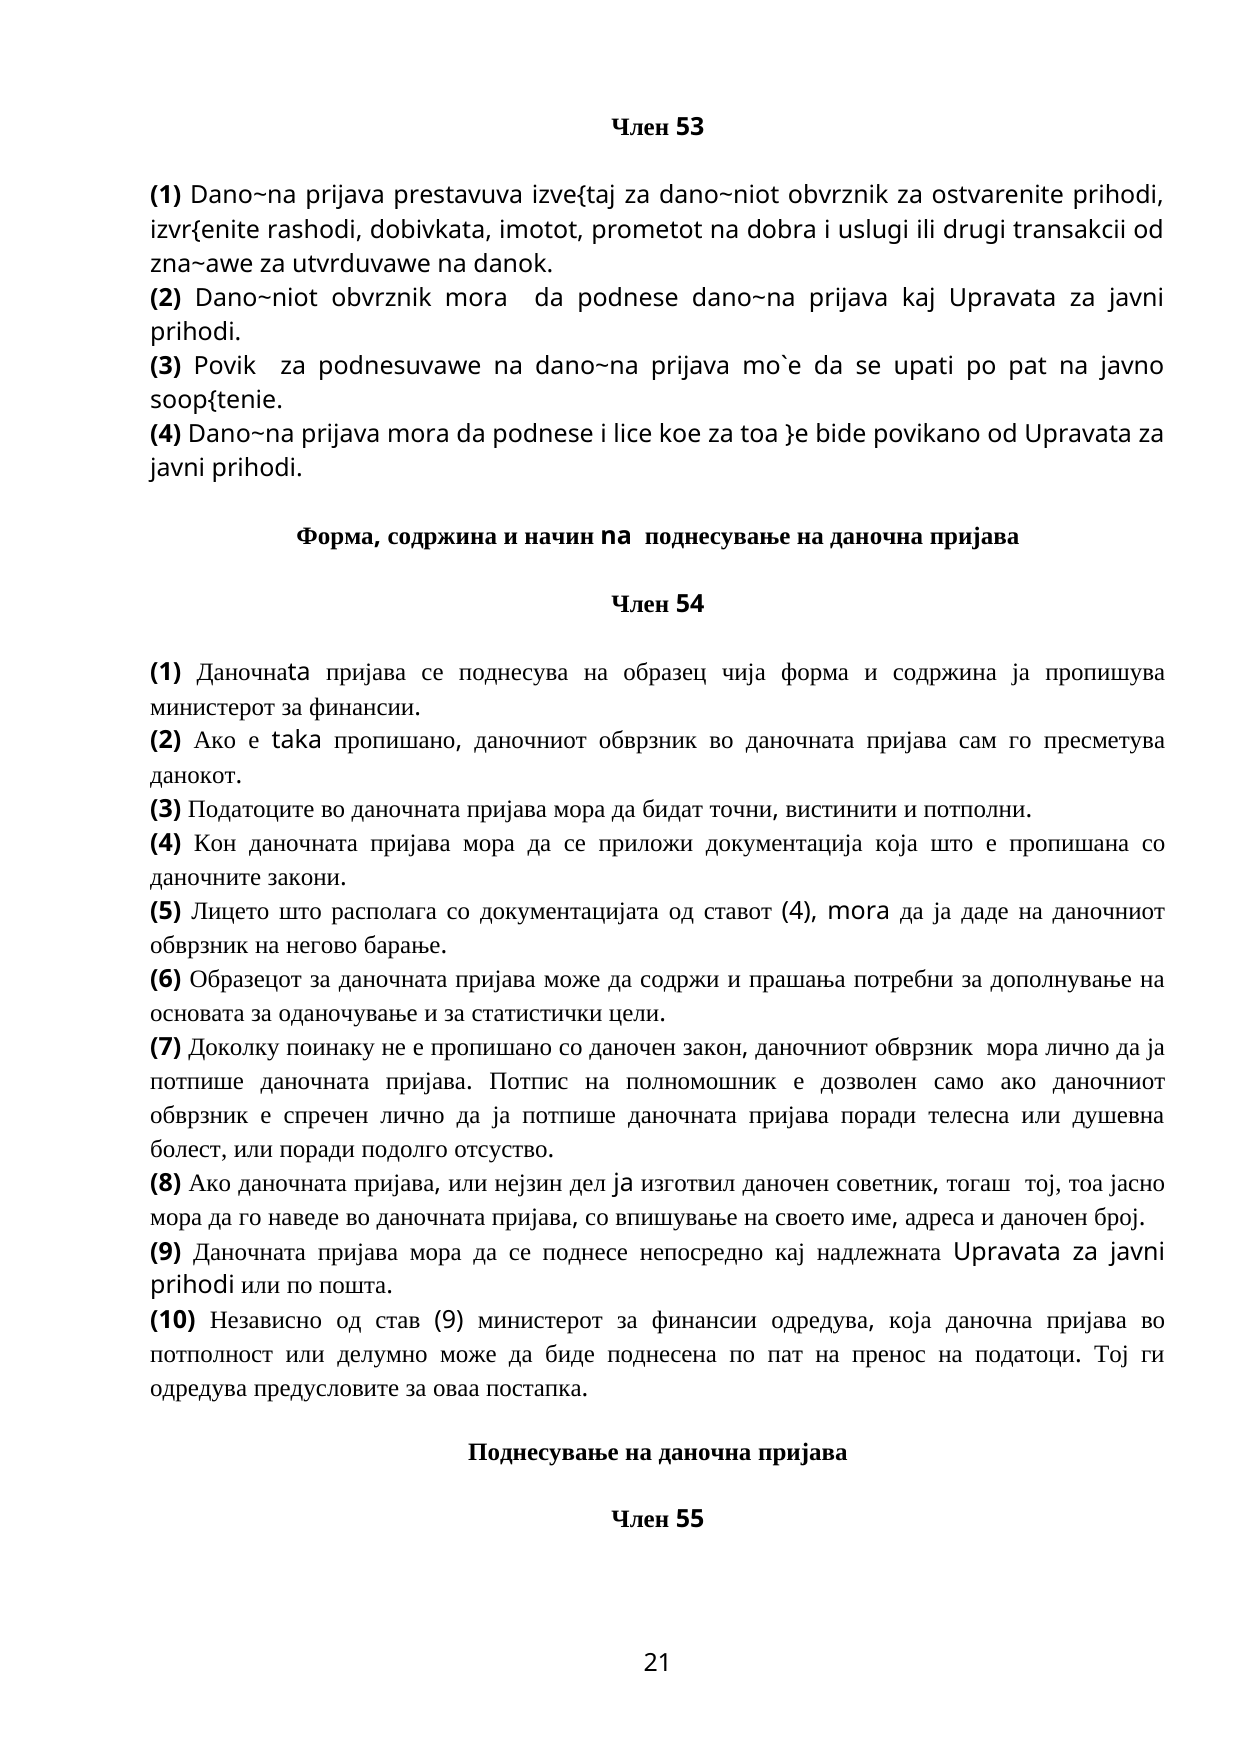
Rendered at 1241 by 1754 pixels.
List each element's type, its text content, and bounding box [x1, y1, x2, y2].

text (2) Ако е taka пропишано, даночниот обврзник во даночната пријава сам го пресметува данокот. [150, 722, 1165, 790]
text Поднесување на даночна пријава [150, 1437, 1165, 1466]
text Член 54 [150, 586, 1165, 620]
text Член 53 [150, 109, 1165, 143]
text (5) Лицето што располага со документацијата од ставот (4), mora да ја даде на даночниот обврзник на негово барање. [150, 892, 1165, 961]
text (8) Ако даночната пријава, или нејзин дел ja изготвил даночен советник, тогаш тој, тоа јасно мора да го наведе во даночната пријава, со впишување на своето име, адреса и даночен број. [150, 1165, 1165, 1233]
text (2) Dano~niot obvrznik mora da podnese dano~na prijava kaj Upravata za javni prihodi. [150, 279, 1165, 347]
text (3) Податоците во даночната пријава мора да бидат точни, вистинити и потполни. [150, 790, 1165, 824]
text Член 55 [150, 1500, 1165, 1534]
text (4) Кон даночната пријава мора да се приложи документација која што е пропишана со даночните закони. [150, 824, 1165, 892]
text (4) Dano~na prijava mora da podnese i lice koe za toa }e bide povikano od Upravata za javni prihodi. [150, 416, 1165, 484]
text (1) Даночнаta пријава се поднесува на образец чија форма и содржина ја пропишува министерот за финансии. [150, 654, 1165, 722]
text (7) Доколку поинаку не е пропишано со даночен закон, даночниот обврзник мора лично да ја потпише даночната пријава. Потпис на полномошник е дозволен само ако даночниот обврзник е спречен лично да ја потпише даночната пријава поради телесна или душевна болест, или поради подолго отсуство. [150, 1029, 1165, 1165]
text (10) Независно од став (9) министерот за финансии одредува, која даночна пријава во потполност или делумно може да биде поднесена по пат на пренос на податоци. Тој ги одредува предусловите за оваа постапка. [150, 1301, 1165, 1403]
text (6) Образецот за даночната пријава може да содржи и прашања потребни за дополнување на основата за оданочување и за статистички цели. [150, 961, 1165, 1029]
text (9) Даночната пријава мора да се поднесе непосредно кај надлежната Upravata za javni prihodi или по пошта. [150, 1233, 1165, 1301]
text (1) Dano~na prijava prestavuva izve{taj za dano~niot obvrznik za ostvarenite prihodi, izvr{enite rashodi, dobivkata, imotot, prometot na dobra i uslugi ili drugi transakcii od zna~awe za utvrduvawe na danok. [150, 177, 1165, 279]
text (3) Povik za podnesuvawe na dano~na prijava mo`e da se upati po pat na javno soop{tenie. [150, 347, 1165, 416]
text Форма, содржина и начин na поднесување на даночна пријава [150, 518, 1165, 552]
